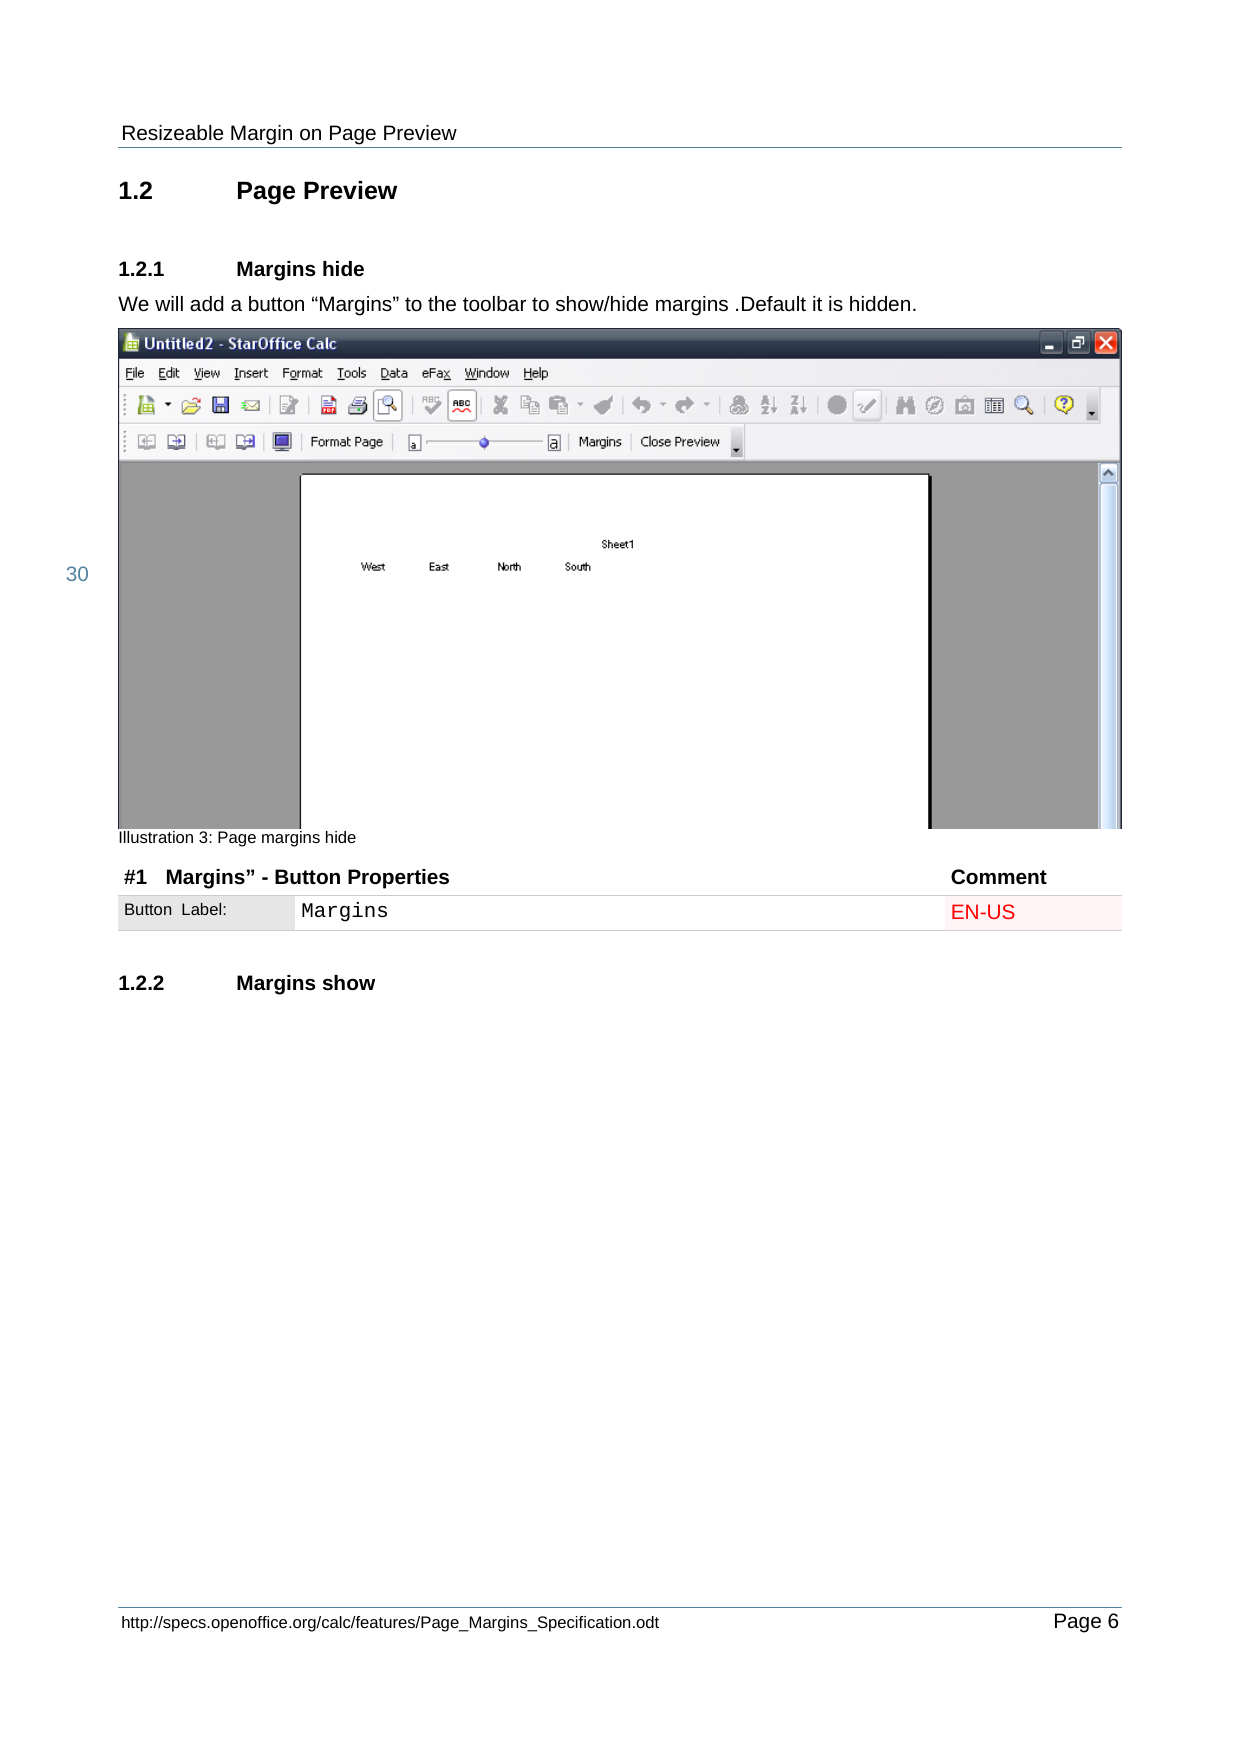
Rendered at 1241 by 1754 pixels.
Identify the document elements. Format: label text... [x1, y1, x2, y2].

picture [118, 328, 1122, 829]
subtitle Margins hide [118, 258, 1122, 281]
table_header Comment [946, 859, 1122, 895]
subtitle Page Preview [118, 177, 1122, 205]
table_cell Button Label: [118, 896, 295, 930]
text Illustration 3: Page margins hide [118, 829, 1122, 847]
subtitle Margins show [118, 971, 1122, 994]
table_cell Margins [295, 896, 945, 930]
table_cell EN-US [945, 896, 1122, 930]
text We will add a button “Margins” to the toolbar to show/hide margins .Default it is hidden. [118, 293, 1122, 316]
table_header Margins” - Button Properties [119, 859, 945, 895]
